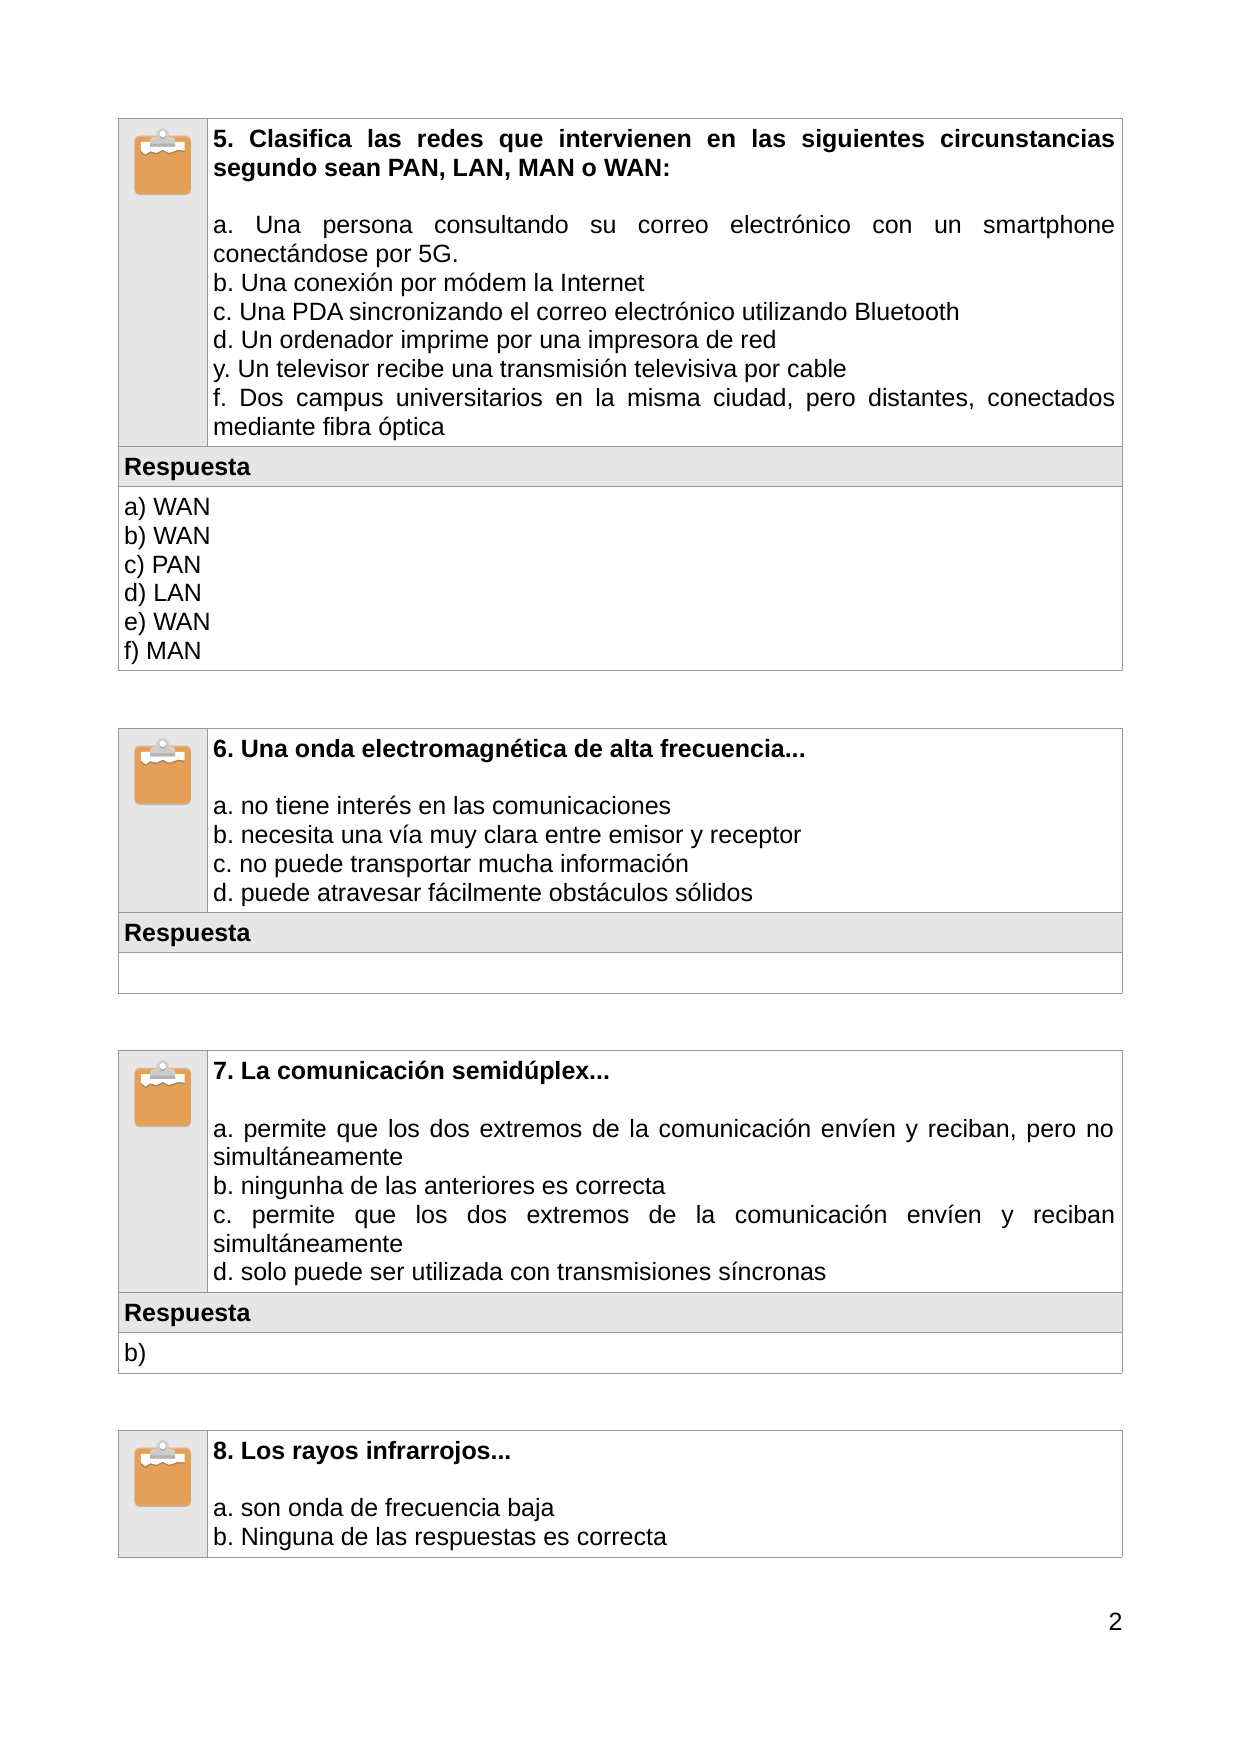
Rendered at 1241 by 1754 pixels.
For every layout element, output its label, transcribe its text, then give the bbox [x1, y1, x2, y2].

table_header 6. Una onda electromagnética de alta frecuencia... a. no tiene interés en las comunicaciones b. necesita una vía muy clara entre emisor y receptor c. no puede transportar mucha información d. puede atravesar fácilmente obstáculos sólidos [208, 729, 1122, 912]
table_header 7. La comunicación semidúplex... a. permite que los dos extremos de la comunicación envíen y reciban, pero no simultáneamente b. ningunha de las anteriores es correcta c. permite que los dos extremos de la comunicación envíen y reciban simultáneamente d. solo puede ser utilizada con transmisiones síncronas [208, 1051, 1122, 1292]
table_header [119, 729, 207, 912]
table_header [119, 119, 207, 446]
table_header [119, 1051, 207, 1292]
table_cell b) [119, 1333, 1122, 1372]
table_cell [119, 953, 1122, 993]
table_cell Respuesta [119, 913, 1122, 952]
table_cell Respuesta [119, 447, 1122, 486]
table_header 8. Los rayos infrarrojos... a. son onda de frecuencia baja b. Ninguna de las respuestas es correcta [208, 1431, 1122, 1557]
table_header 5. Clasifica las redes que intervienen en las siguientes circunstancias segundo sean PAN, LAN, MAN o WAN: a. Una persona consultando su correo electrónico con un smartphone conectándose por 5G. b. Una conexión por módem la Internet c. Una PDA sincronizando el correo electrónico utilizando Bluetooth d. Un ordenador imprime por una impresora de red y. Un televisor recibe una transmisión televisiva por cable f. Dos campus universitarios en la misma ciudad, pero distantes, conectados mediante fibra óptica [208, 119, 1122, 446]
table_header [119, 1431, 207, 1557]
table_cell a) WAN b) WAN c) PAN d) LAN e) WAN f) MAN [119, 487, 1122, 670]
table_cell Respuesta [119, 1293, 1122, 1332]
